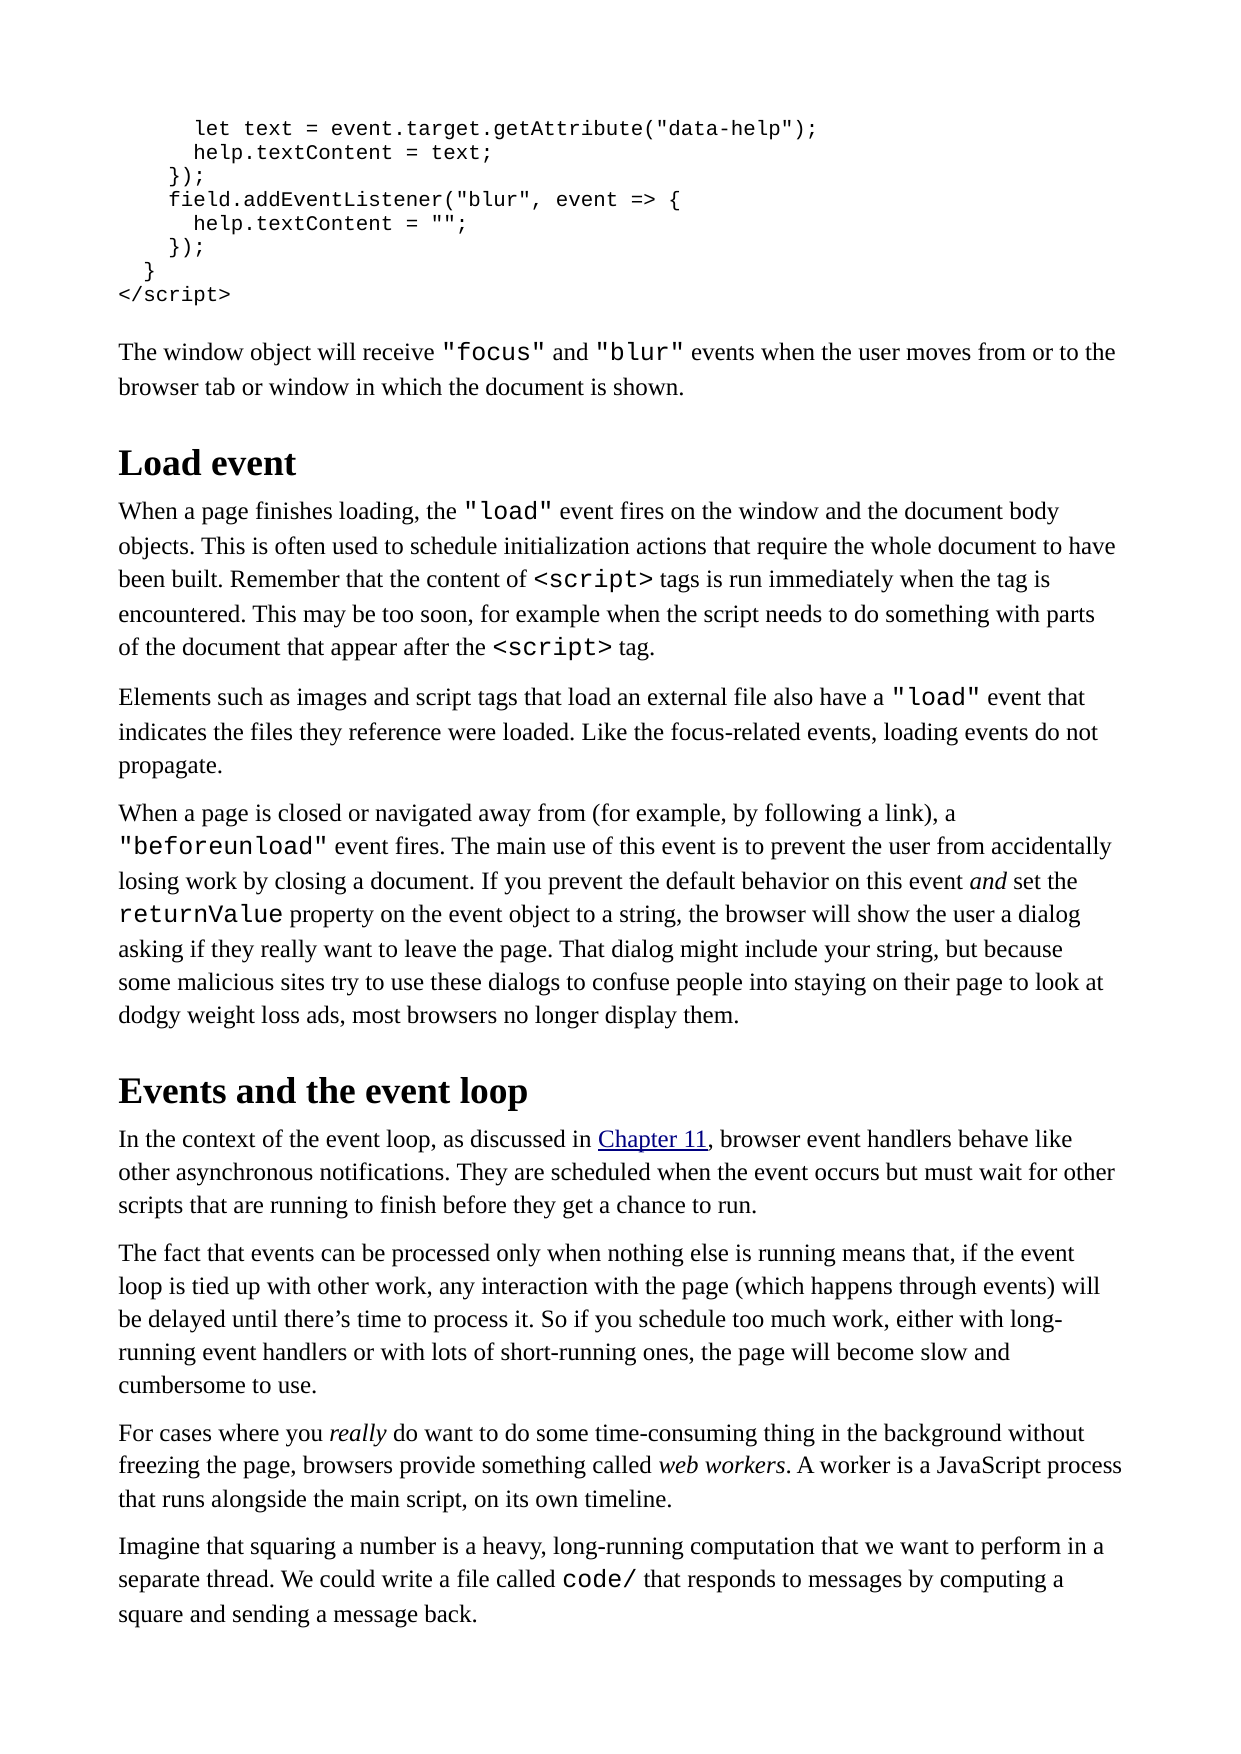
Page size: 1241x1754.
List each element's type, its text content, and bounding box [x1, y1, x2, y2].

text For cases where you really do want to do some time-consuming thing in the background without freezing the page, browsers provide something called web workers. A worker is a JavaScript process that runs alongside the main script, on its own timeline. [118, 1418, 1122, 1512]
text </script> [118, 284, 1122, 307]
text Imagine that squaring a number is a heavy, long-running computation that we want to perform in a separate thread. We could write a file called code/ that responds to messages by computing a square and sending a message back. [118, 1531, 1122, 1628]
text When a page is closed or navigated away from (for example, by following a link), a "beforeunload" event fires. The main use of this event is to prevent the user from accidentally losing work by closing a document. If you prevent the default behavior on this event and set the returnValue property on the event object to a string, the browser will show the user a dialog asking if they really want to leave the page. That dialog might include your string, but because some malicious sites try to use these dialogs to confuse people into staying on their page to look at dodgy weight loss ads, most browsers no longer display them. [118, 798, 1122, 1029]
text Elements such as images and script tags that load an external file also have a "load" event that indicates the files they reference were loaded. Like the focus-related events, loading events do not propagate. [118, 682, 1122, 779]
text In the context of the event loop, as discussed in Chapter 11, browser event handlers behave like other asynchronous notifications. They are scheduled when the event occurs but must wait for other scripts that are running to finish before they get a chance to run. [118, 1124, 1122, 1219]
subtitle Load event [118, 440, 1122, 483]
text }); [118, 236, 1122, 260]
text field.addEventListener("blur", event => { [118, 189, 1122, 213]
text help.textContent = text; [118, 142, 1122, 165]
text The fact that events can be processed only when nothing else is running means that, if the event loop is tied up with other work, any interaction with the page (which happens through events) will be delayed until there’s time to process it. So if you schedule too much work, either with long-running event handlers or with lots of short-running ones, the page will become slow and cumbersome to use. [118, 1238, 1122, 1399]
subtitle Events and the event loop [118, 1069, 1122, 1112]
text let text = event.target.getAttribute("data-help"); [118, 118, 1122, 142]
text When a page finishes loading, the "load" event fires on the window and the document body objects. This is often used to schedule initialization actions that require the whole document to have been built. Remember that the content of <script> tags is run immediately when the tag is encountered. This may be too soon, for example when the script needs to do something with parts of the document that appear after the <script> tag. [118, 496, 1122, 663]
text }); [118, 165, 1122, 189]
text The window object will receive "focus" and "blur" events when the user moves from or to the browser tab or window in which the document is shown. [118, 337, 1122, 401]
text help.textContent = ""; [118, 213, 1122, 236]
text } [118, 260, 1122, 284]
